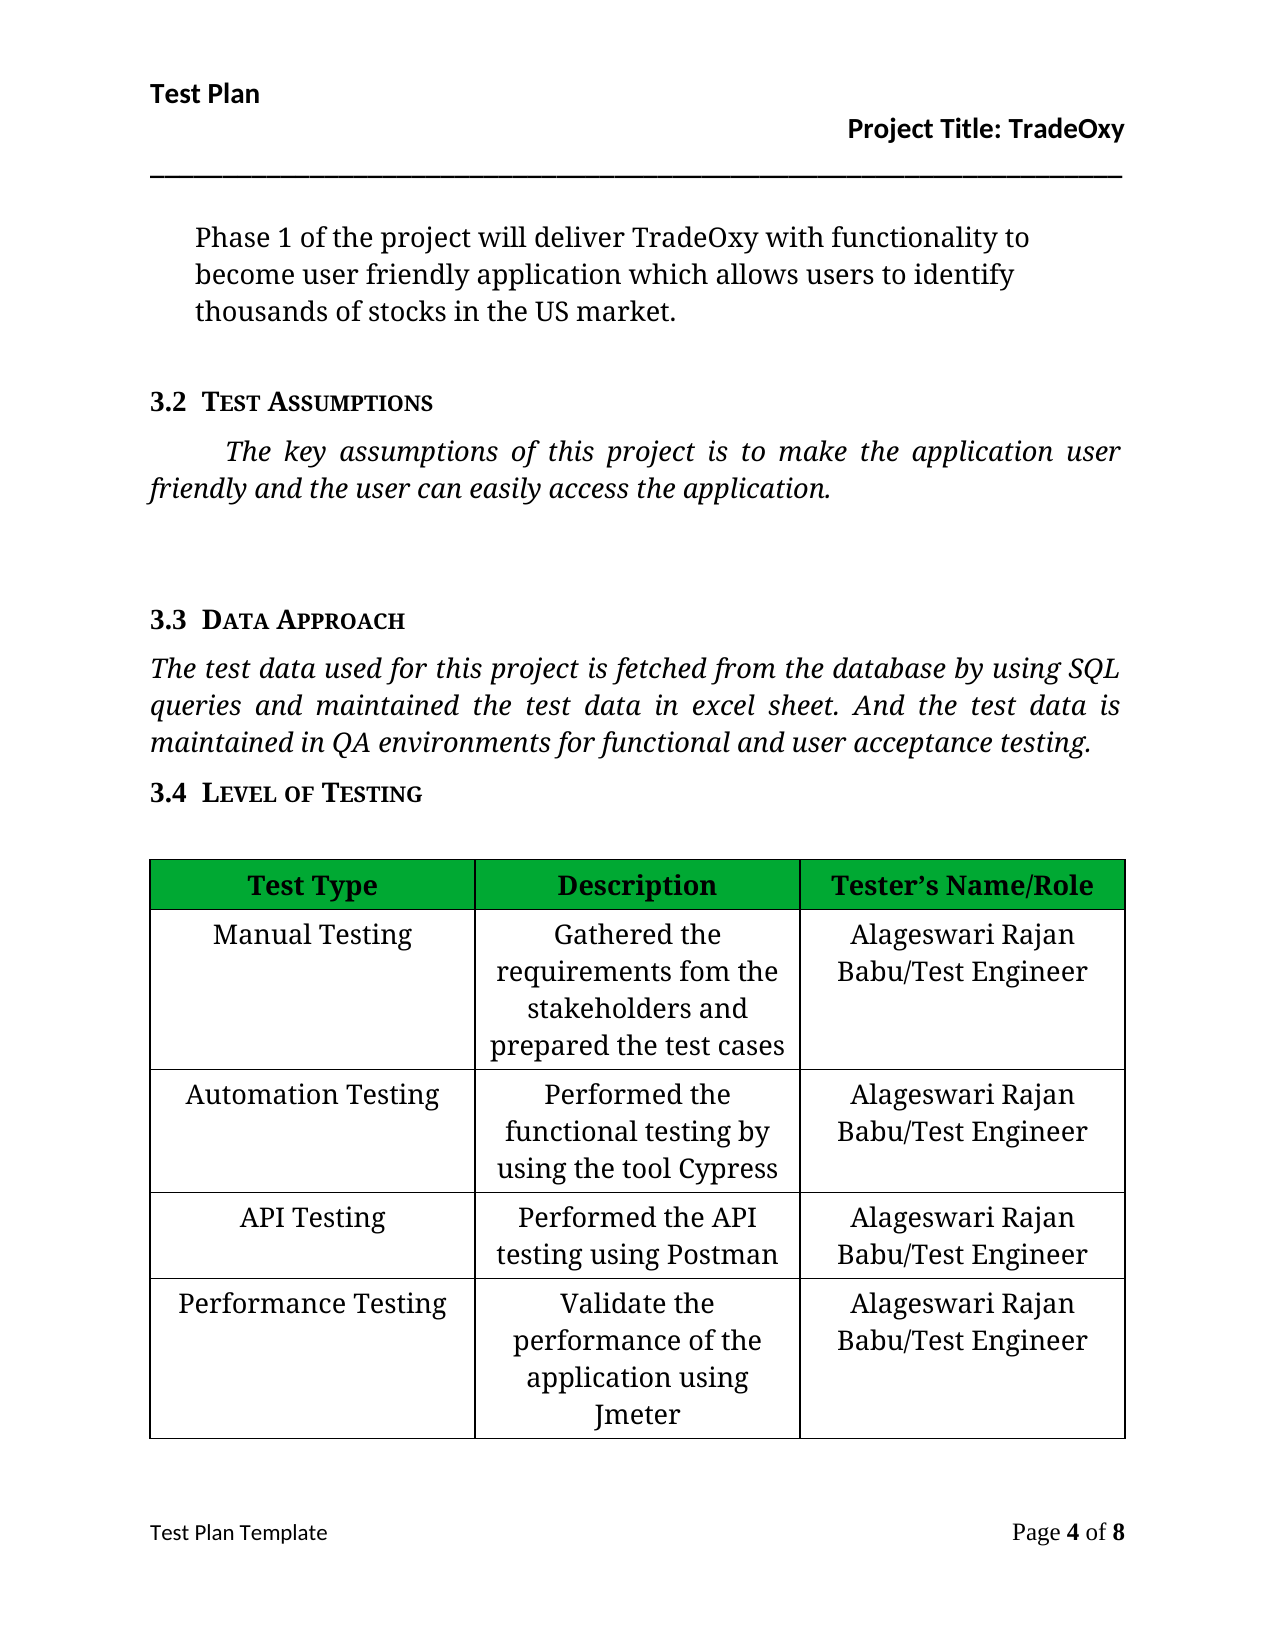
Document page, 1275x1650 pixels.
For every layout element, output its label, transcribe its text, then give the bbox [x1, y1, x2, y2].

table_cell Alageswari Rajan Babu/Test Engineer [801, 1279, 1124, 1438]
text The key assumptions of this project is to make the application user friendly and the user can easily access the application. [150, 432, 1125, 506]
table_cell Gathered the requirements fom the stakeholders and prepared the test cases [476, 910, 799, 1069]
subtitle Test Assumptions [150, 383, 1125, 420]
subtitle Level of Testing [150, 773, 1125, 810]
table_cell Automation Testing [151, 1070, 474, 1192]
table_cell Validate the performance of the application using Jmeter [476, 1279, 799, 1438]
table_cell Alageswari Rajan Babu/Test Engineer [801, 1070, 1124, 1192]
table_cell Performed the API testing using Postman [476, 1193, 799, 1278]
table_cell Manual Testing [151, 910, 474, 1069]
text Phase 1 of the project will deliver TradeOxy with functionality to become user friendly application which allows users to identify thousands of stocks in the US market. [195, 219, 1125, 329]
text The test data used for this project is fetched from the database by using SQL queries and maintained the test data in excel sheet. And the test data is maintained in QA environments for functional and user acceptance testing. [150, 650, 1125, 761]
table_cell API Testing [151, 1193, 474, 1278]
table_cell Performance Testing [151, 1279, 474, 1438]
subtitle Data Approach [150, 601, 1125, 637]
table_header Tester’s Name/Role [801, 860, 1124, 909]
table_header Test Type [151, 860, 474, 909]
table_cell Performed the functional testing by using the tool Cypress [476, 1070, 799, 1192]
table_cell Alageswari Rajan Babu/Test Engineer [801, 910, 1124, 1069]
table_cell Alageswari Rajan Babu/Test Engineer [801, 1193, 1124, 1278]
table_header Description [476, 860, 799, 909]
